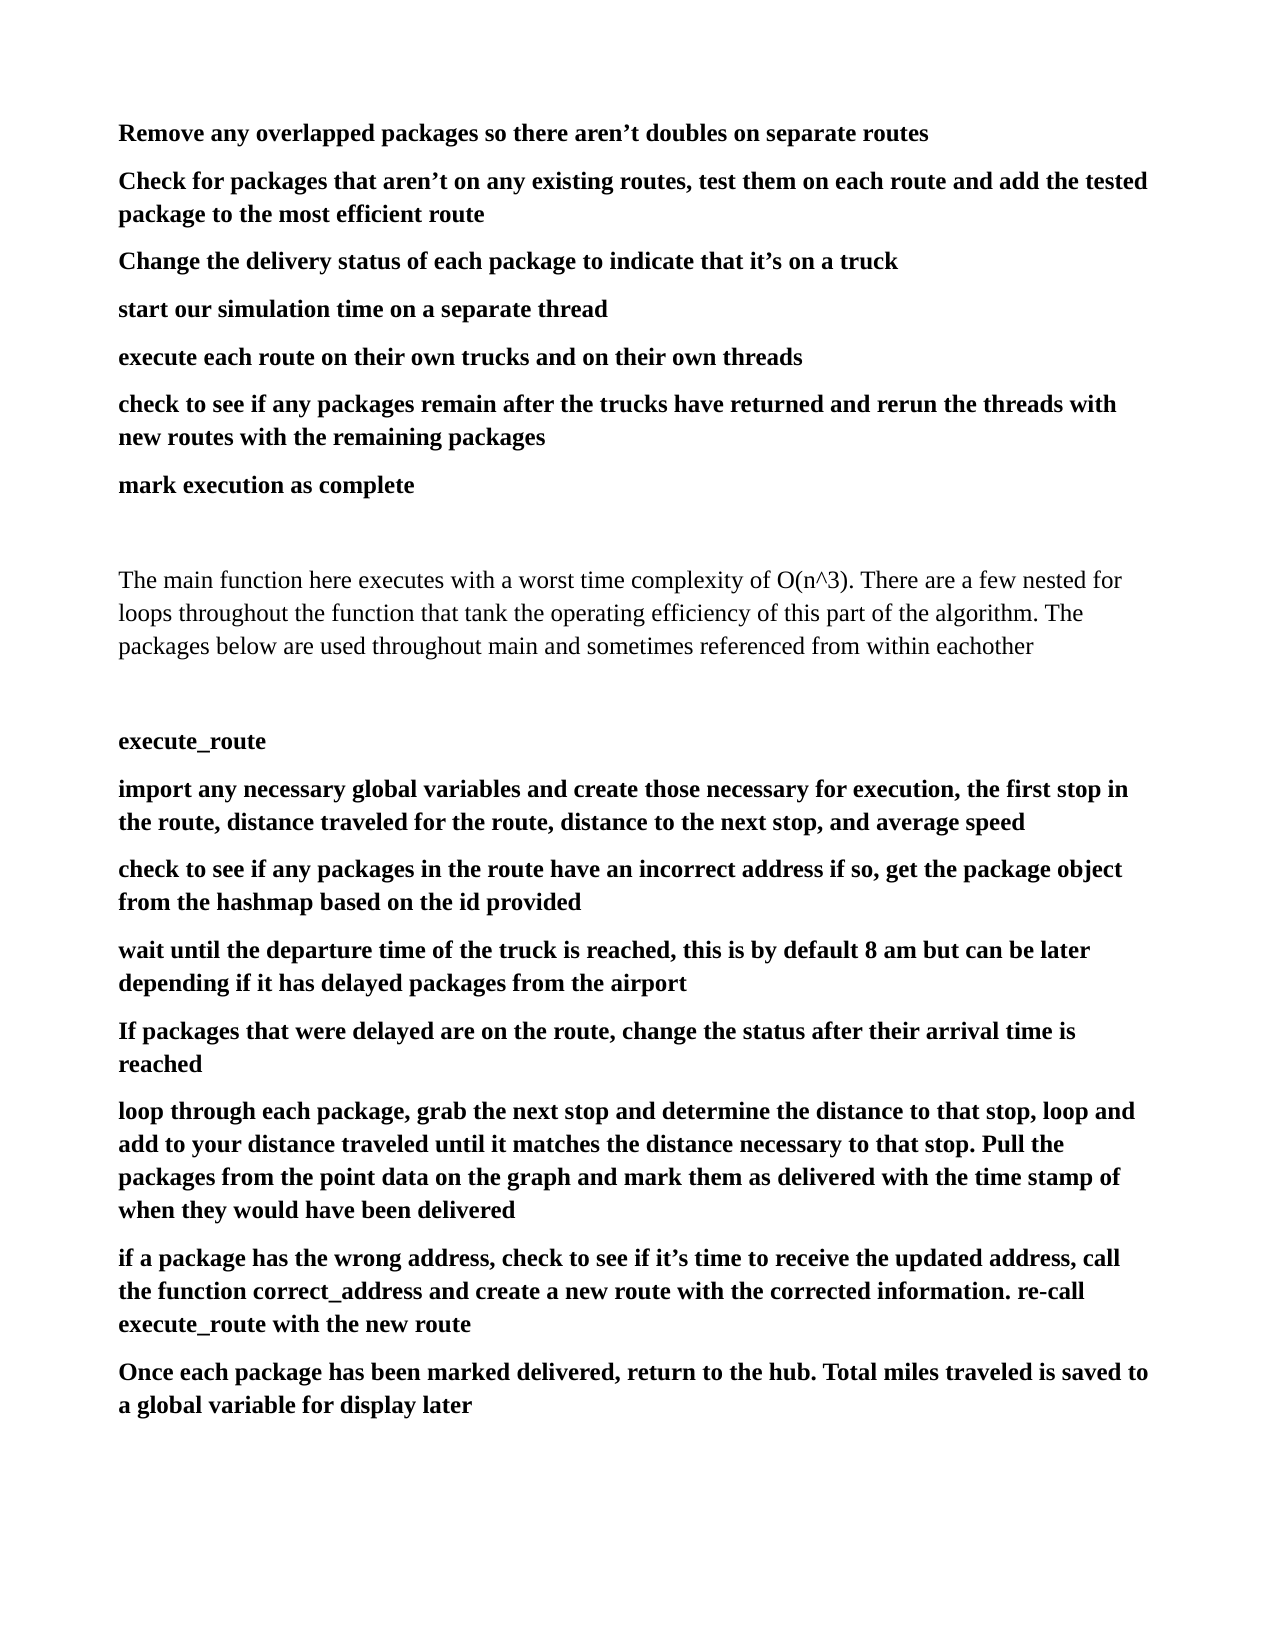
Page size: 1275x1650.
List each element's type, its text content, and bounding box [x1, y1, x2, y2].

text check to see if any packages in the route have an incorrect address if so, get the package object from the hashmap based on the id provided [118, 854, 1157, 916]
text wait until the departure time of the truck is reached, this is by default 8 am but can be later depending if it has delayed packages from the airport [118, 935, 1157, 997]
text if a package has the wrong address, check to see if it’s time to receive the updated address, call the function correct_address and create a new route with the corrected information. re-call execute_route with the new route [118, 1243, 1157, 1338]
text Change the delivery status of each package to indicate that it’s on a truck [118, 246, 1157, 275]
text The main function here executes with a worst time complexity of O(n^3). There are a few nested for loops throughout the function that tank the operating efficiency of this part of the algorithm. The packages below are used throughout main and sometimes referenced from within eachother [118, 565, 1157, 660]
text import any necessary global variables and create those necessary for execution, the first stop in the route, distance traveled for the route, distance to the next stop, and average speed [118, 774, 1157, 836]
text execute each route on their own trucks and on their own threads [118, 342, 1157, 370]
text mark execution as complete [118, 470, 1157, 498]
text execute_route [118, 726, 1157, 755]
text Check for packages that aren’t on any existing routes, test them on each route and add the tested package to the most efficient route [118, 166, 1157, 227]
text loop through each package, grab the next stop and determine the distance to that stop, loop and add to your distance traveled until it matches the distance necessary to that stop. Pull the packages from the point data on the graph and mark them as delivered with the time stamp of when they would have been delivered [118, 1096, 1157, 1224]
text Remove any overlapped packages so there aren’t doubles on separate routes [118, 118, 1157, 147]
text Once each package has been marked delivered, return to the hub. Total miles traveled is saved to a global variable for display later [118, 1357, 1157, 1418]
text check to see if any packages remain after the trucks have returned and rerun the threads with new routes with the remaining packages [118, 389, 1157, 451]
text If packages that were delayed are on the route, change the status after their arrival time is reached [118, 1016, 1157, 1077]
text start our simulation time on a separate thread [118, 294, 1157, 323]
